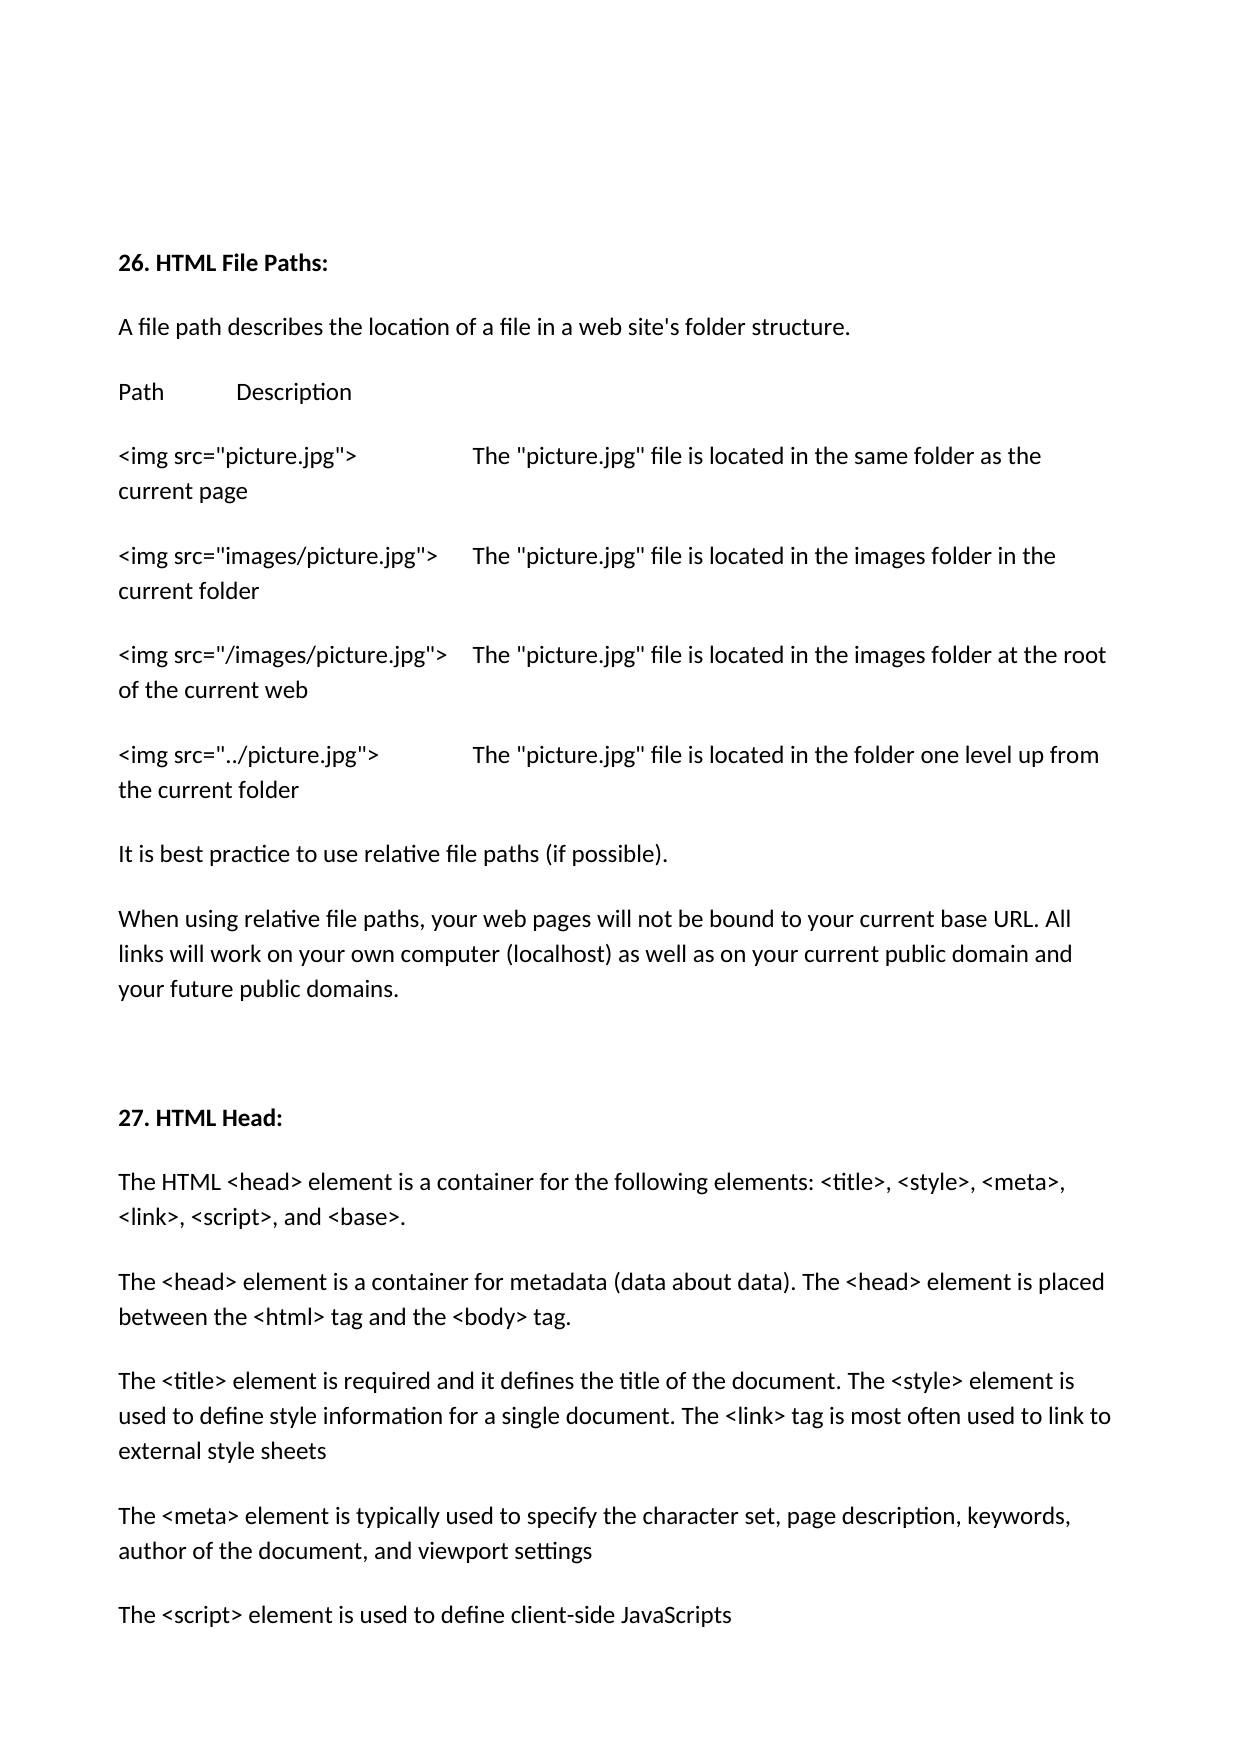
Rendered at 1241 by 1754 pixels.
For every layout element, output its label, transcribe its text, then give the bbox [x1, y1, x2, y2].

text 26. HTML File Paths: [118, 247, 1122, 278]
text <img src="picture.jpg"> The "picture.jpg" file is located in the same folder as the current page [118, 441, 1122, 506]
text It is best practice to use relative file paths (if possible). [118, 838, 1122, 869]
text <img src="/images/picture.jpg"> The "picture.jpg" file is located in the images folder at the root of the current web [118, 639, 1122, 705]
text The <script> element is used to define client-side JavaScripts [118, 1599, 1122, 1630]
text When using relative file paths, your web pages will not be bound to your current base URL. All links will work on your own computer (localhost) as well as on your current public domain and your future public domains. [118, 903, 1122, 1003]
text A file path describes the location of a file in a web site's folder structure. [118, 312, 1122, 342]
text The <title> element is required and it defines the title of the document. The <style> element is used to define style information for a single document. The <link> tag is most often used to link to external style sheets [118, 1365, 1122, 1466]
text <img src="images/picture.jpg"> The "picture.jpg" file is located in the images folder in the current folder [118, 540, 1122, 606]
text The <meta> element is typically used to specify the character set, page description, keywords, author of the document, and viewport settings [118, 1500, 1122, 1565]
text <img src="../picture.jpg"> The "picture.jpg" file is located in the folder one level up from the current folder [118, 739, 1122, 804]
text The <head> element is a container for metadata (data about data). The <head> element is placed between the <html> tag and the <body> tag. [118, 1266, 1122, 1331]
text Path Description [118, 376, 1122, 407]
text 27. HTML Head: [118, 1102, 1122, 1132]
text The HTML <head> element is a container for the following elements: <title>, <style>, <meta>, <link>, <script>, and <base>. [118, 1166, 1122, 1232]
